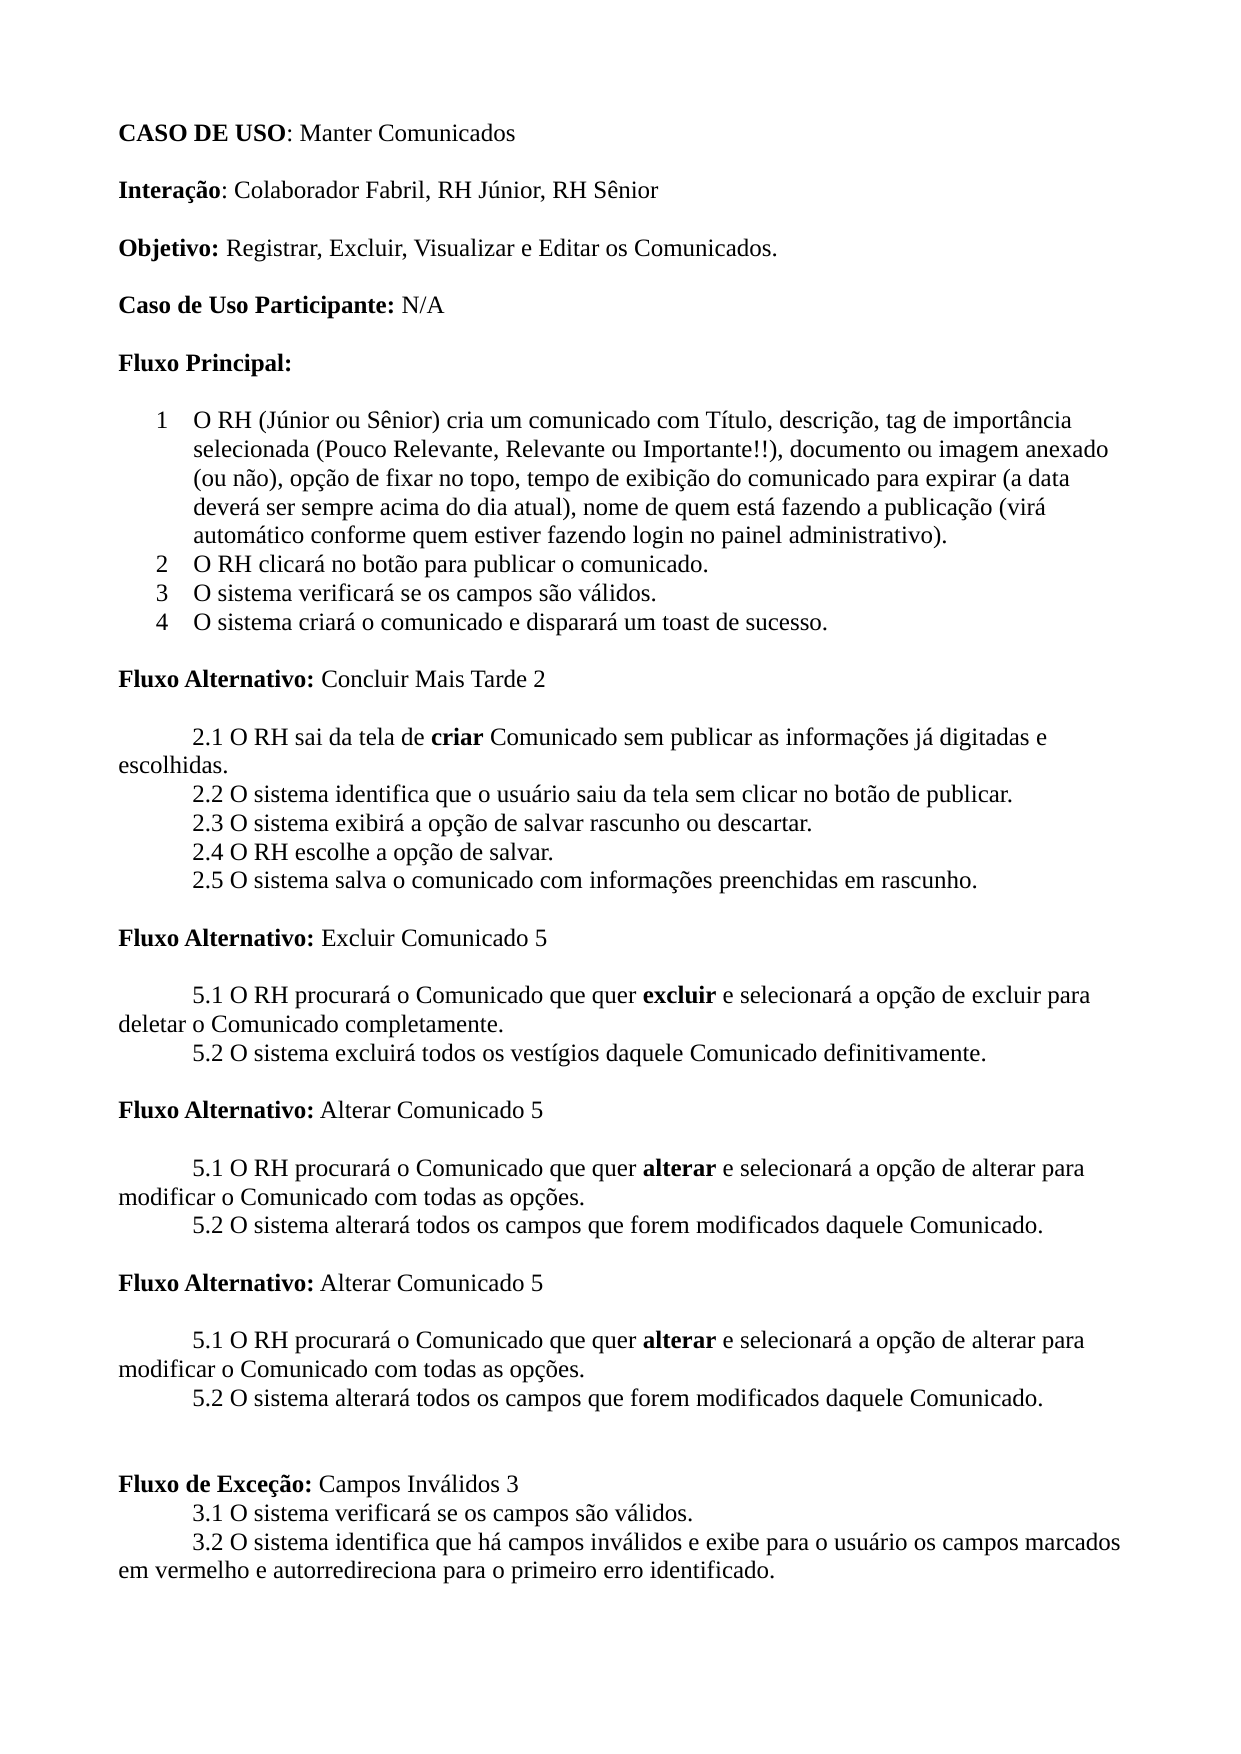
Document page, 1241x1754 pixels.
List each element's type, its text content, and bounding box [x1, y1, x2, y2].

text 5.1 O RH procurará o Comunicado que quer alterar e selecionará a opção de alterar para modificar o Comunicado com todas as opções. [118, 1326, 1122, 1383]
text Fluxo Alternativo: Concluir Mais Tarde 2 [118, 664, 1122, 722]
text 3.2 O sistema identifica que há campos inválidos e exibe para o usuário os campos marcados em vermelho e autorredireciona para o primeiro erro identificado. [118, 1527, 1122, 1584]
text 5.1 O RH procurará o Comunicado que quer alterar e selecionará a opção de alterar para modificar o Comunicado com todas as opções. [118, 1153, 1122, 1211]
text Fluxo de Exceção: Campos Inválidos 3 3.1 O sistema verificará se os campos são válidos. [118, 1469, 1122, 1527]
text 2.2 O sistema identifica que o usuário saiu da tela sem clicar no botão de publicar. [118, 779, 1122, 808]
text 2.4 O RH escolhe a opção de salvar. [118, 837, 1122, 866]
text 5.2 O sistema alterará todos os campos que forem modificados daquele Comunicado. [118, 1383, 1122, 1412]
text 5.2 O sistema alterará todos os campos que forem modificados daquele Comunicado. [118, 1211, 1122, 1239]
text 5.1 O RH procurará o Comunicado que quer excluir e selecionará a opção de excluir para deletar o Comunicado completamente. [118, 981, 1122, 1038]
text Fluxo Principal: [118, 348, 1122, 377]
list O sistema verificará se os campos são válidos. [156, 578, 1122, 607]
text 5.2 O sistema excluirá todos os vestígios daquele Comunicado definitivamente. [118, 1038, 1122, 1067]
text Fluxo Alternativo: Excluir Comunicado 5 [118, 923, 1122, 952]
text Fluxo Alternativo: Alterar Comunicado 5 [118, 1268, 1122, 1297]
text Fluxo Alternativo: Alterar Comunicado 5 [118, 1096, 1122, 1124]
list O sistema criará o comunicado e disparará um toast de sucesso. [156, 607, 1122, 636]
text 2.3 O sistema exibirá a opção de salvar rascunho ou descartar. [118, 808, 1122, 837]
list O RH (Júnior ou Sênior) cria um comunicado com Título, descrição, tag de importância selecionada (Pouco Relevante, Relevante ou Importante!!), documento ou imagem anexado (ou não), opção de fixar no topo, tempo de exibição do comunicado para expirar (a data deverá ser sempre acima do dia atual), nome de quem está fazendo a publicação (virá automático conforme quem estiver fazendo login no painel administrativo). [156, 406, 1122, 549]
text 2.1 O RH sai da tela de criar Comunicado sem publicar as informações já digitadas e escolhidas. [118, 722, 1122, 779]
text CASO DE USO: Manter Comunicados Interação: Colaborador Fabril, RH Júnior, RH Sênior Objetivo: Registrar, Excluir, Visualizar e Editar os Comunicados. Caso de Uso Participante: N/A [118, 118, 1122, 348]
list O RH clicará no botão para publicar o comunicado. [156, 549, 1122, 578]
text 2.5 O sistema salva o comunicado com informações preenchidas em rascunho. [118, 866, 1122, 894]
